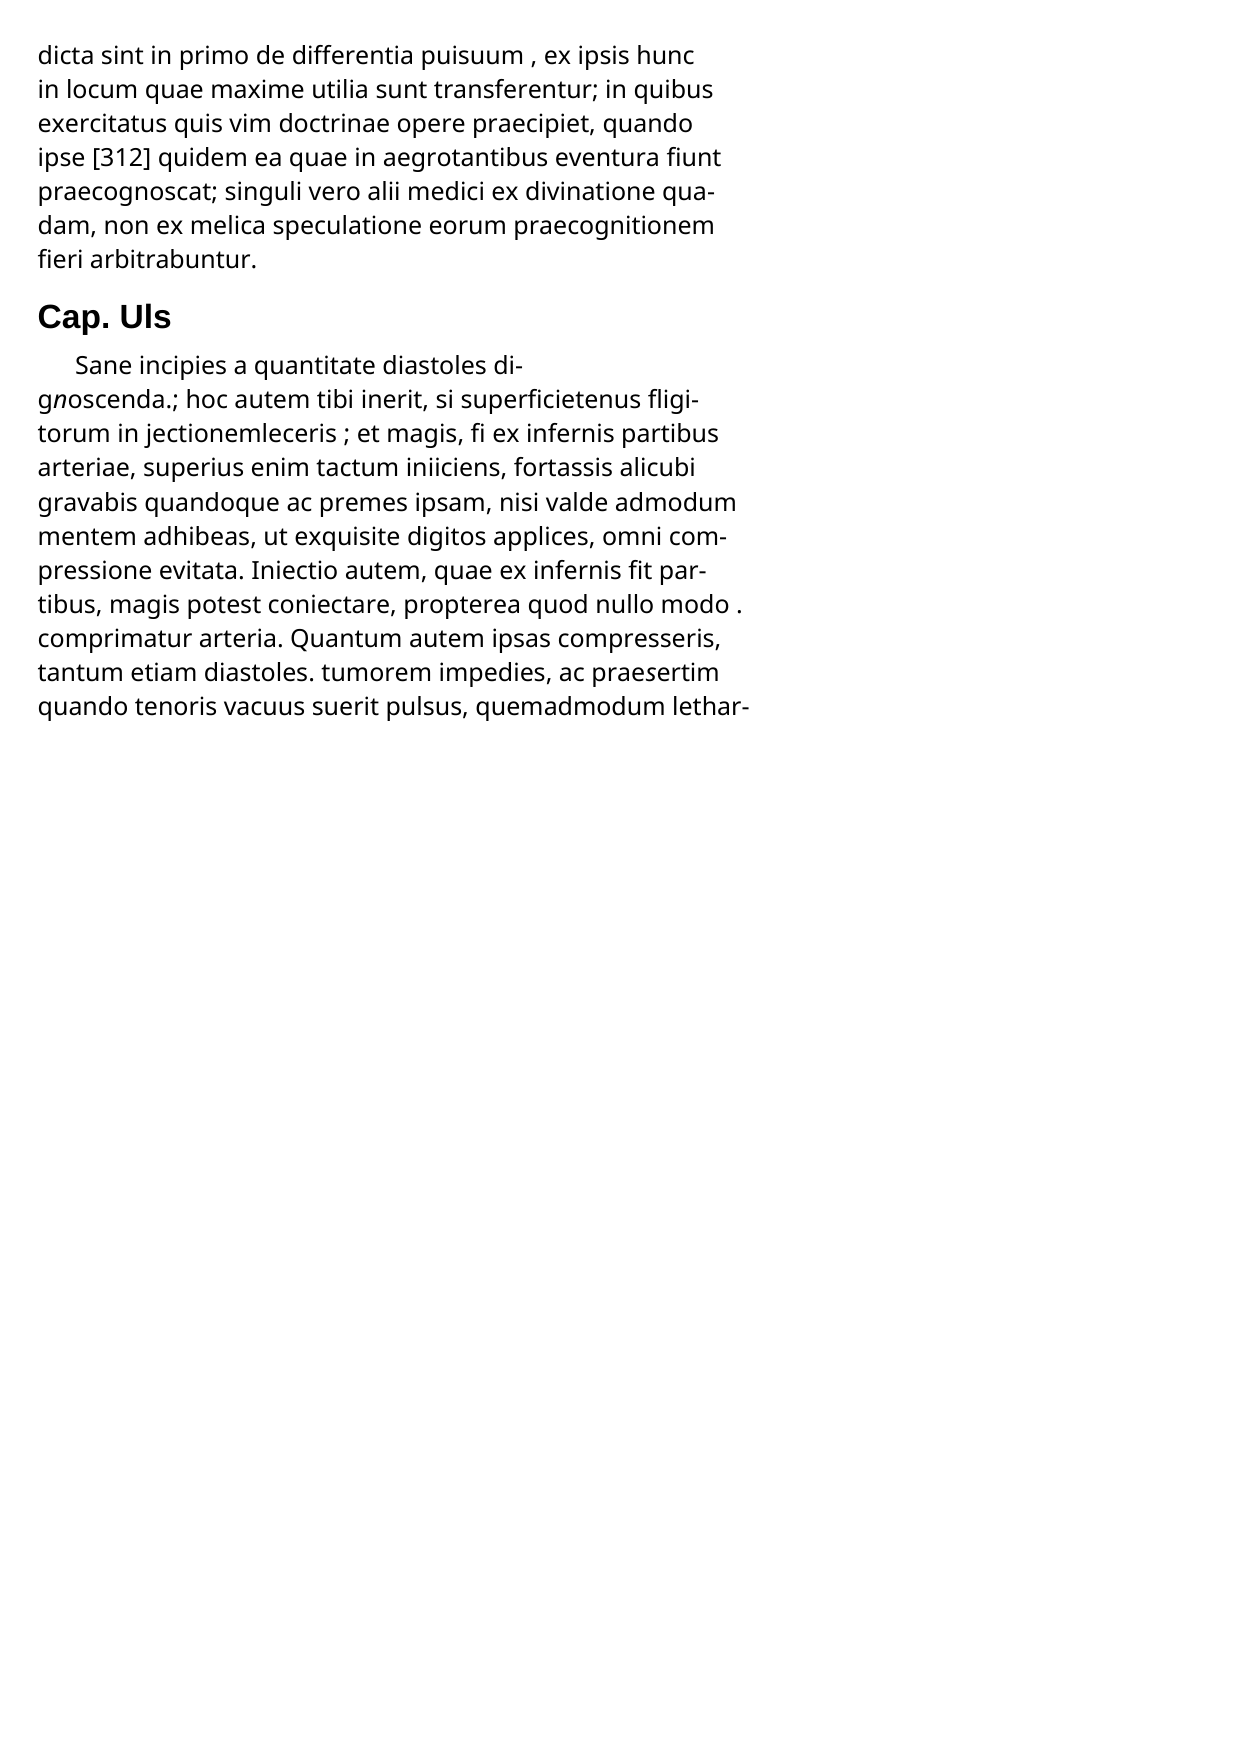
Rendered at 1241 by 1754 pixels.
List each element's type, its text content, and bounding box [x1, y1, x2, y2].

text Sane incipies a quantitate diastoles di- gnoscenda.; hoc autem tibi inerit, si superficietenus fligi- torum in jectionemleceris ; et magis, fi ex infernis partibus arteriae, superius enim tactum iniiciens, fortassis alicubi gravabis quandoque ac premes ipsam, nisi valde admodum mentem adhibeas, ut exquisite digitos applices, omni com- pressione evitata. Iniectio autem, quae ex infernis fit par- tibus, magis potest coniectare, propterea quod nullo modo . comprimatur arteria. Quantum autem ipsas compresseris, tantum etiam diastoles. tumorem impedies, ac praesertim quando tenoris vacuus suerit pulsus, quemadmodum lethar- [37, 348, 1203, 723]
text dicta sint in primo de differentia puisuum , ex ipsis hunc in locum quae maxime utilia sunt transferentur; in quibus exercitatus quis vim doctrinae opere praecipiet, quando ipse [312] quidem ea quae in aegrotantibus eventura fiunt praecognoscat; singuli vero alii medici ex divinatione qua- dam, non ex melica speculatione eorum praecognitionem fieri arbitrabuntur. [37, 37, 1203, 276]
subtitle Cap. Uls [37, 297, 1203, 335]
